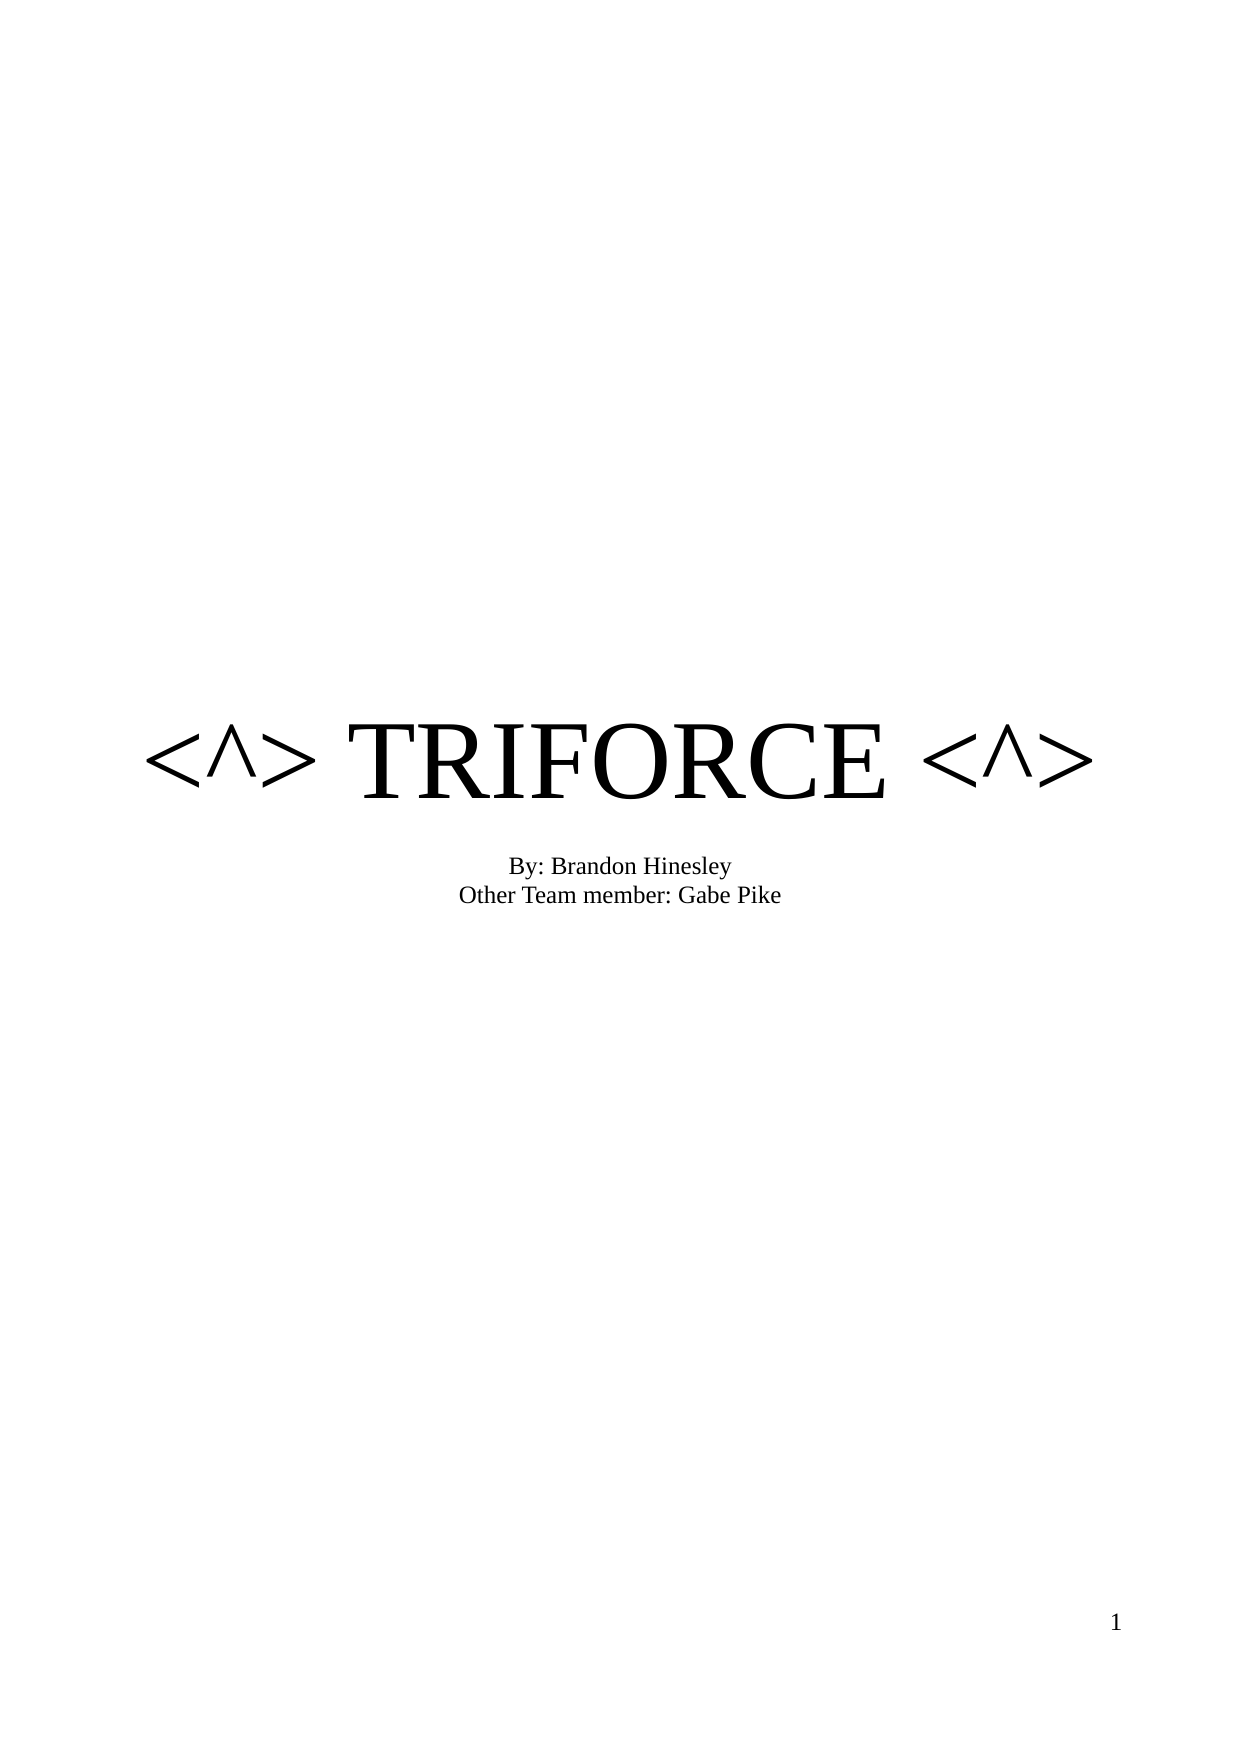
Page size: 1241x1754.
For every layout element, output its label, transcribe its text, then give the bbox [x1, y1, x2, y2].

text <^> TRIFORCE <^> [118, 693, 1122, 822]
text Other Team member: Gabe Pike [118, 880, 1122, 909]
text By: Brandon Hinesley [118, 851, 1122, 880]
